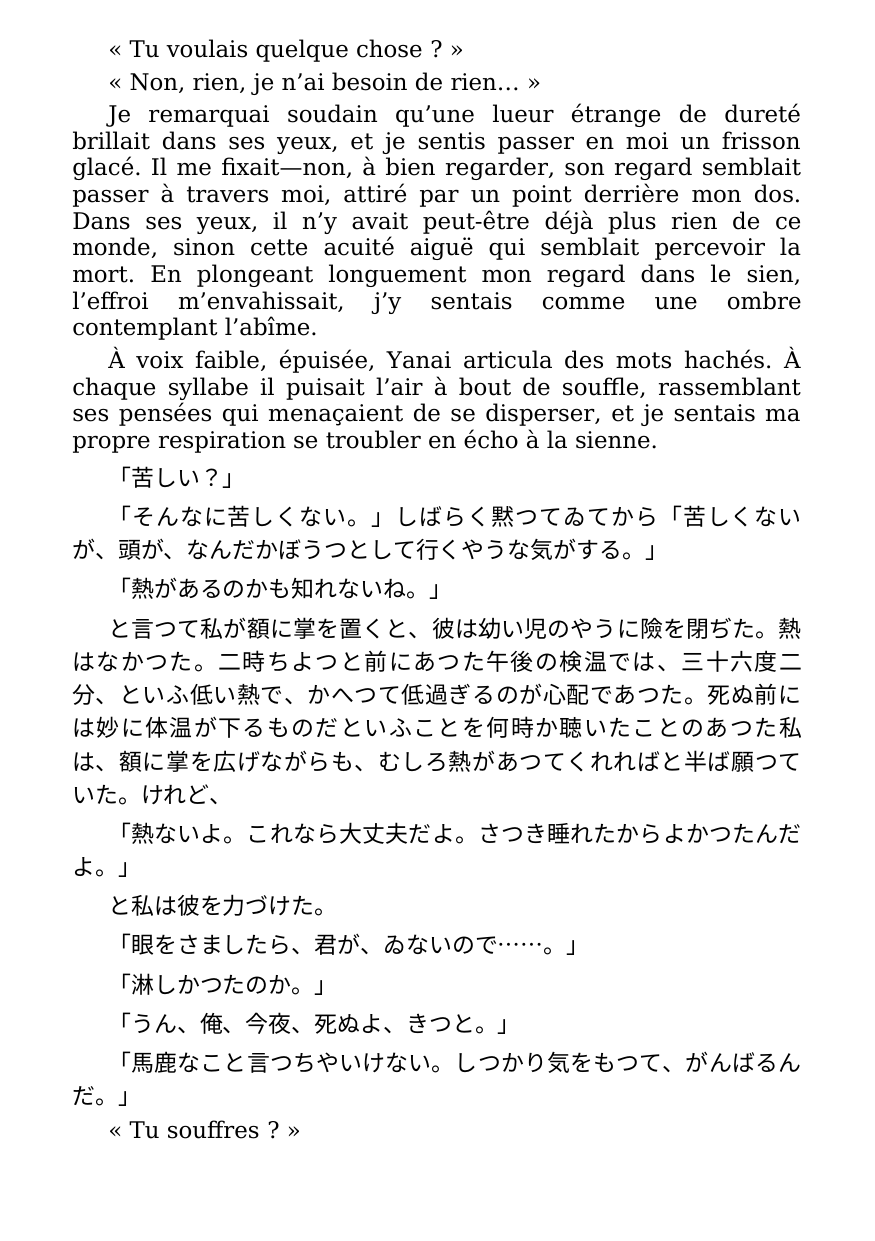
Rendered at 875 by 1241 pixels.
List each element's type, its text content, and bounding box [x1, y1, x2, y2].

text « Tu voulais quelque chose ? » [72, 36, 802, 63]
text 「うん、俺、今夜、死ぬよ、きつと。」 [72, 1006, 802, 1039]
text 「熱があるのかも知れないね。」 [72, 571, 802, 604]
text と私は彼を力づけた。 [72, 888, 802, 921]
text « Non, rien, je n’ai besoin de rien… » [72, 69, 802, 95]
text 「そんなに苦しくない。」しばらく黙つてゐてから「苦しくないが、頭が、なんだかぼうつとして行くやうな気がする。」 [72, 499, 802, 565]
text « Tu souffres ? » [72, 1117, 802, 1144]
text と言つて私が額に掌を置くと、彼は幼い児のやうに險を閉ぢた。熱はなかつた。二時ちよつと前にあつた午後の検温では、三十六度二分、といふ低い熱で、かへつて低過ぎるのが心配であつた。死ぬ前には妙に体温が下るものだといふことを何時か聴いたことのあつた私は、額に掌を広げながらも、むしろ熱があつてくれればと半ば願つていた。けれど、 [72, 611, 802, 810]
text 「馬鹿なこと言つちやいけない。しつかり気をもつて、がんばるんだ。」 [72, 1045, 802, 1111]
text 「眼をさましたら、君が、ゐないので……。」 [72, 927, 802, 961]
text 「熱ないよ。これなら大丈夫だよ。さつき睡れたからよかつたんだよ。」 [72, 816, 802, 882]
text 「淋しかつたのか。」 [72, 967, 802, 1000]
text Je remarquai soudain qu’une lueur étrange de dureté brillait dans ses yeux, et je sentis passer en moi un frisson glacé. Il me fixait—non, à bien regarder, son regard semblait passer à travers moi, attiré par un point derrière mon dos. Dans ses yeux, il n’y avait peut-être déjà plus rien de ce monde, sinon cette acuité aiguë qui semblait percevoir la mort. En plongeant longuement mon regard dans le sien, l’effroi m’envahissait, j’y sentais comme une ombre contemplant l’abîme. [72, 101, 802, 341]
text À voix faible, épuisée, Yanai articula des mots hachés. À chaque syllabe il puisait l’air à bout de souffle, rassemblant ses pensées qui menaçaient de se disperser, et je sentais ma propre respiration se troubler en écho à la sienne. [72, 347, 802, 454]
text 「苦しい？」 [72, 460, 802, 493]
